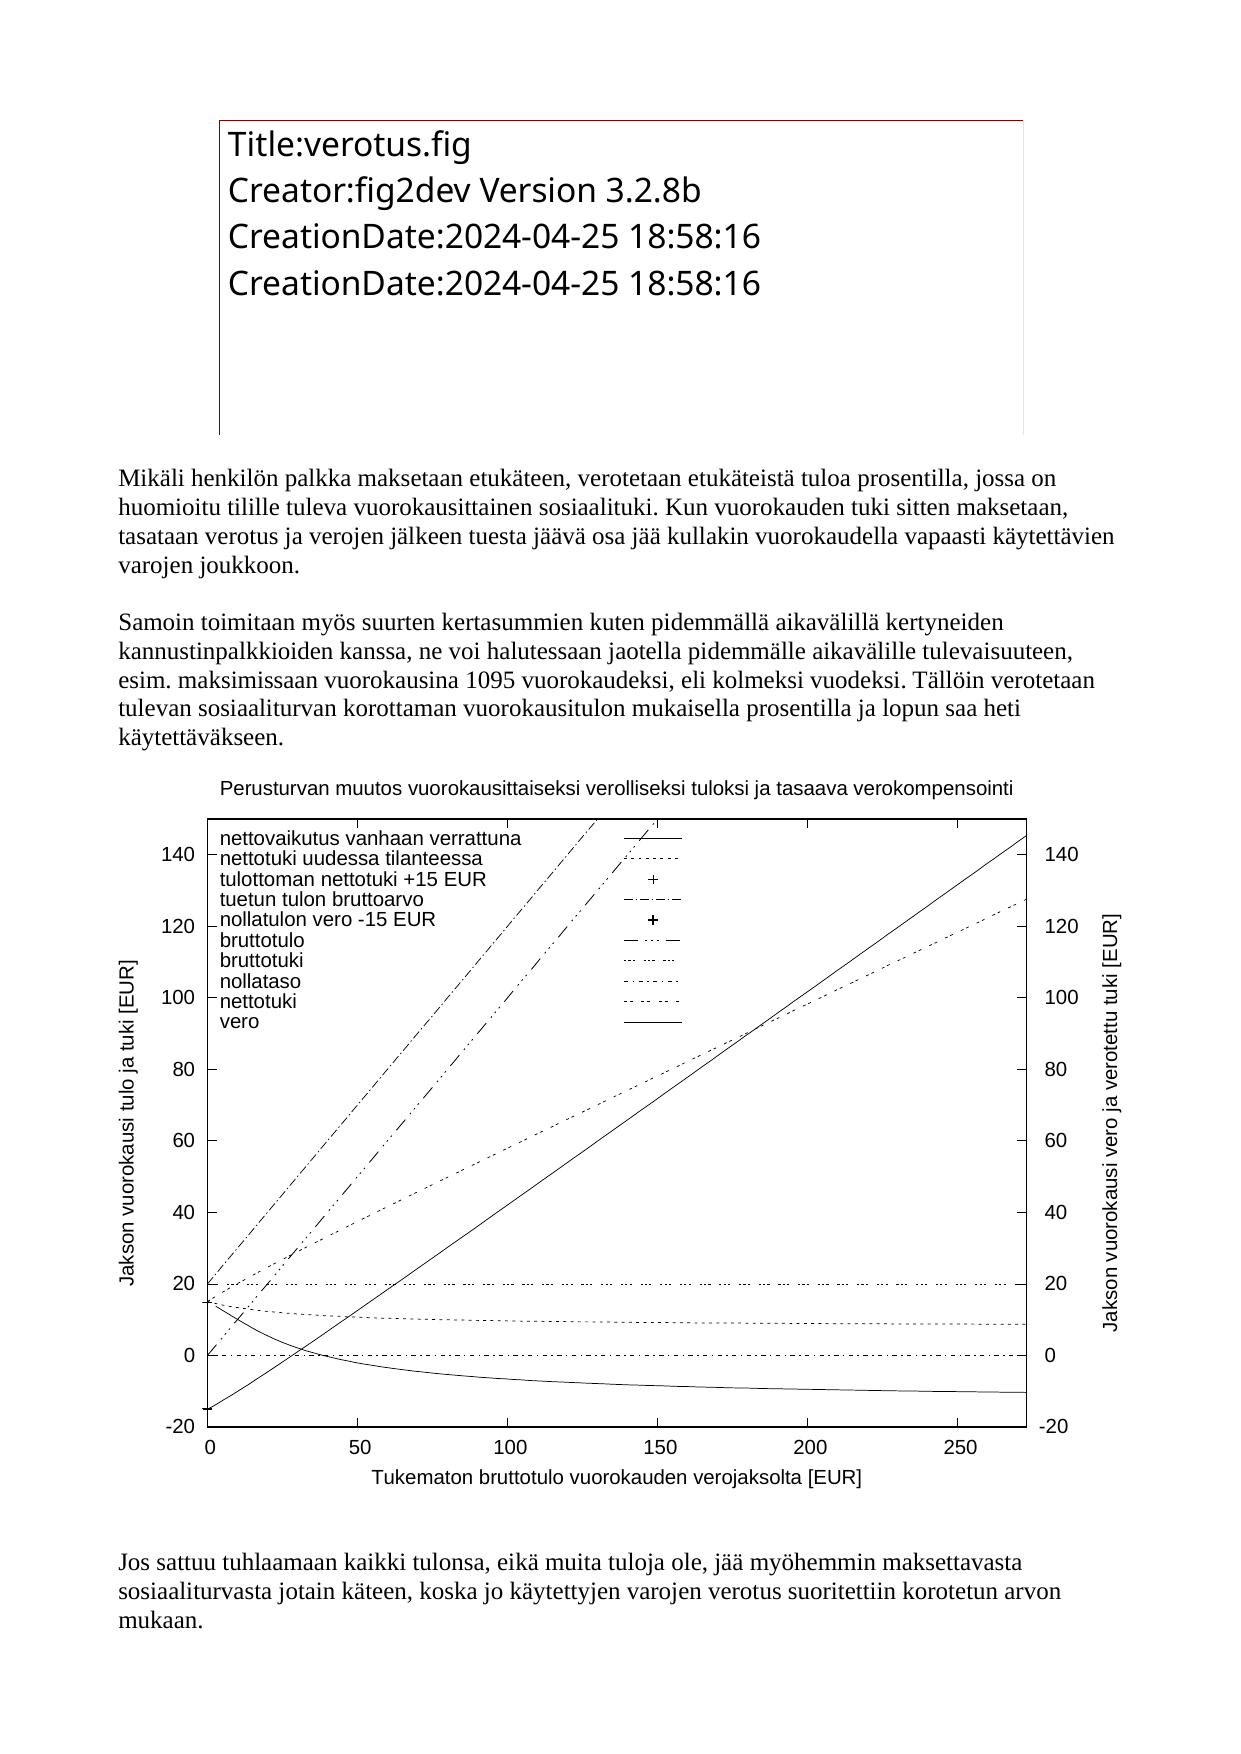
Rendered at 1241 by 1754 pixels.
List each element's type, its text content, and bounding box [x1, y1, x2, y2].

text Samoin toimitaan myös suurten kertasummien kuten pidemmällä aikavälillä kertyneiden kannustinpalkkioiden kanssa, ne voi halutessaan jaotella pidemmälle aikavälille tulevaisuuteen, esim. maksimissaan vuorokausina 1095 vuorokaudeksi, eli kolmeksi vuodeksi. Tällöin verotetaan tulevan sosiaaliturvan korottaman vuorokausitulon mukaisella prosentilla ja lopun saa heti käytettäväkseen. [118, 607, 1122, 751]
text Mikäli henkilön palkka maksetaan etukäteen, verotetaan etukäteistä tuloa prosentilla, jossa on huomioitu tilille tuleva vuorokausittainen sosiaalituki. Kun vuorokauden tuki sitten maksetaan, tasataan verotus ja verojen jälkeen tuesta jäävä osa jää kullakin vuorokaudella vapaasti käytettävien varojen joukkoon. [118, 463, 1122, 578]
text Jos sattuu tuhlaamaan kaikki tulonsa, eikä muita tuloja ole, jää myöhemmin maksettavasta sosiaaliturvasta jotain käteen, koska jo käytettyjen varojen verotus suoritettiin korotetun arvon mukaan. [118, 1547, 1122, 1633]
